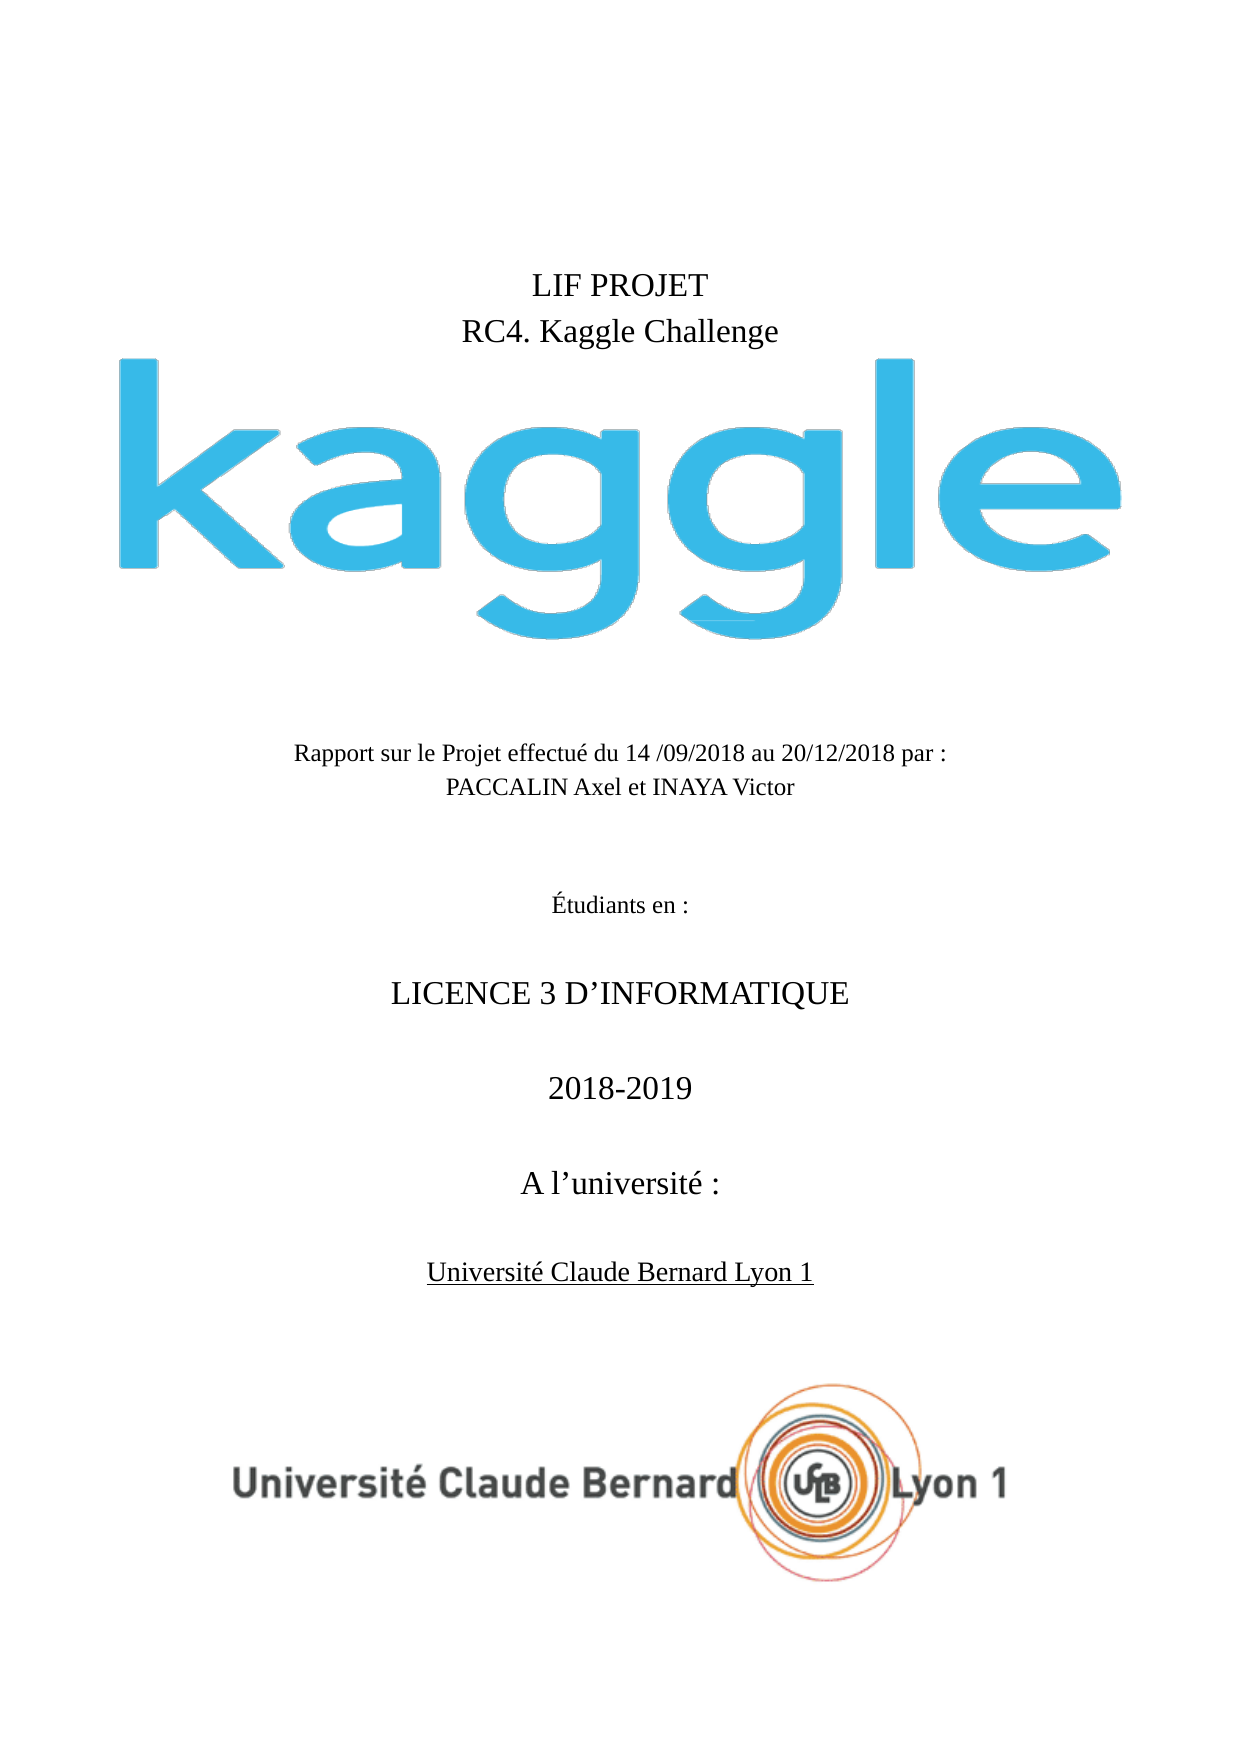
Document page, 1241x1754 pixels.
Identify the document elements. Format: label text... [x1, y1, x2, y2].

text LIF PROJET RC4. Kaggle Challenge [118, 266, 1122, 350]
text 2018-2019 [118, 1068, 1122, 1107]
subtitle Université Claude Bernard Lyon 1 [118, 1255, 1122, 1288]
text Étudiants en : [118, 861, 1122, 919]
text PACCALIN Axel et INAYA Victor [118, 772, 1122, 801]
text Rapport sur le Projet effectué du 14 /09/2018 au 20/12/2018 par : [118, 738, 1122, 767]
text A l’université : [118, 1163, 1122, 1202]
text LICENCE 3 D’INFORMATIQUE [118, 973, 1122, 1012]
